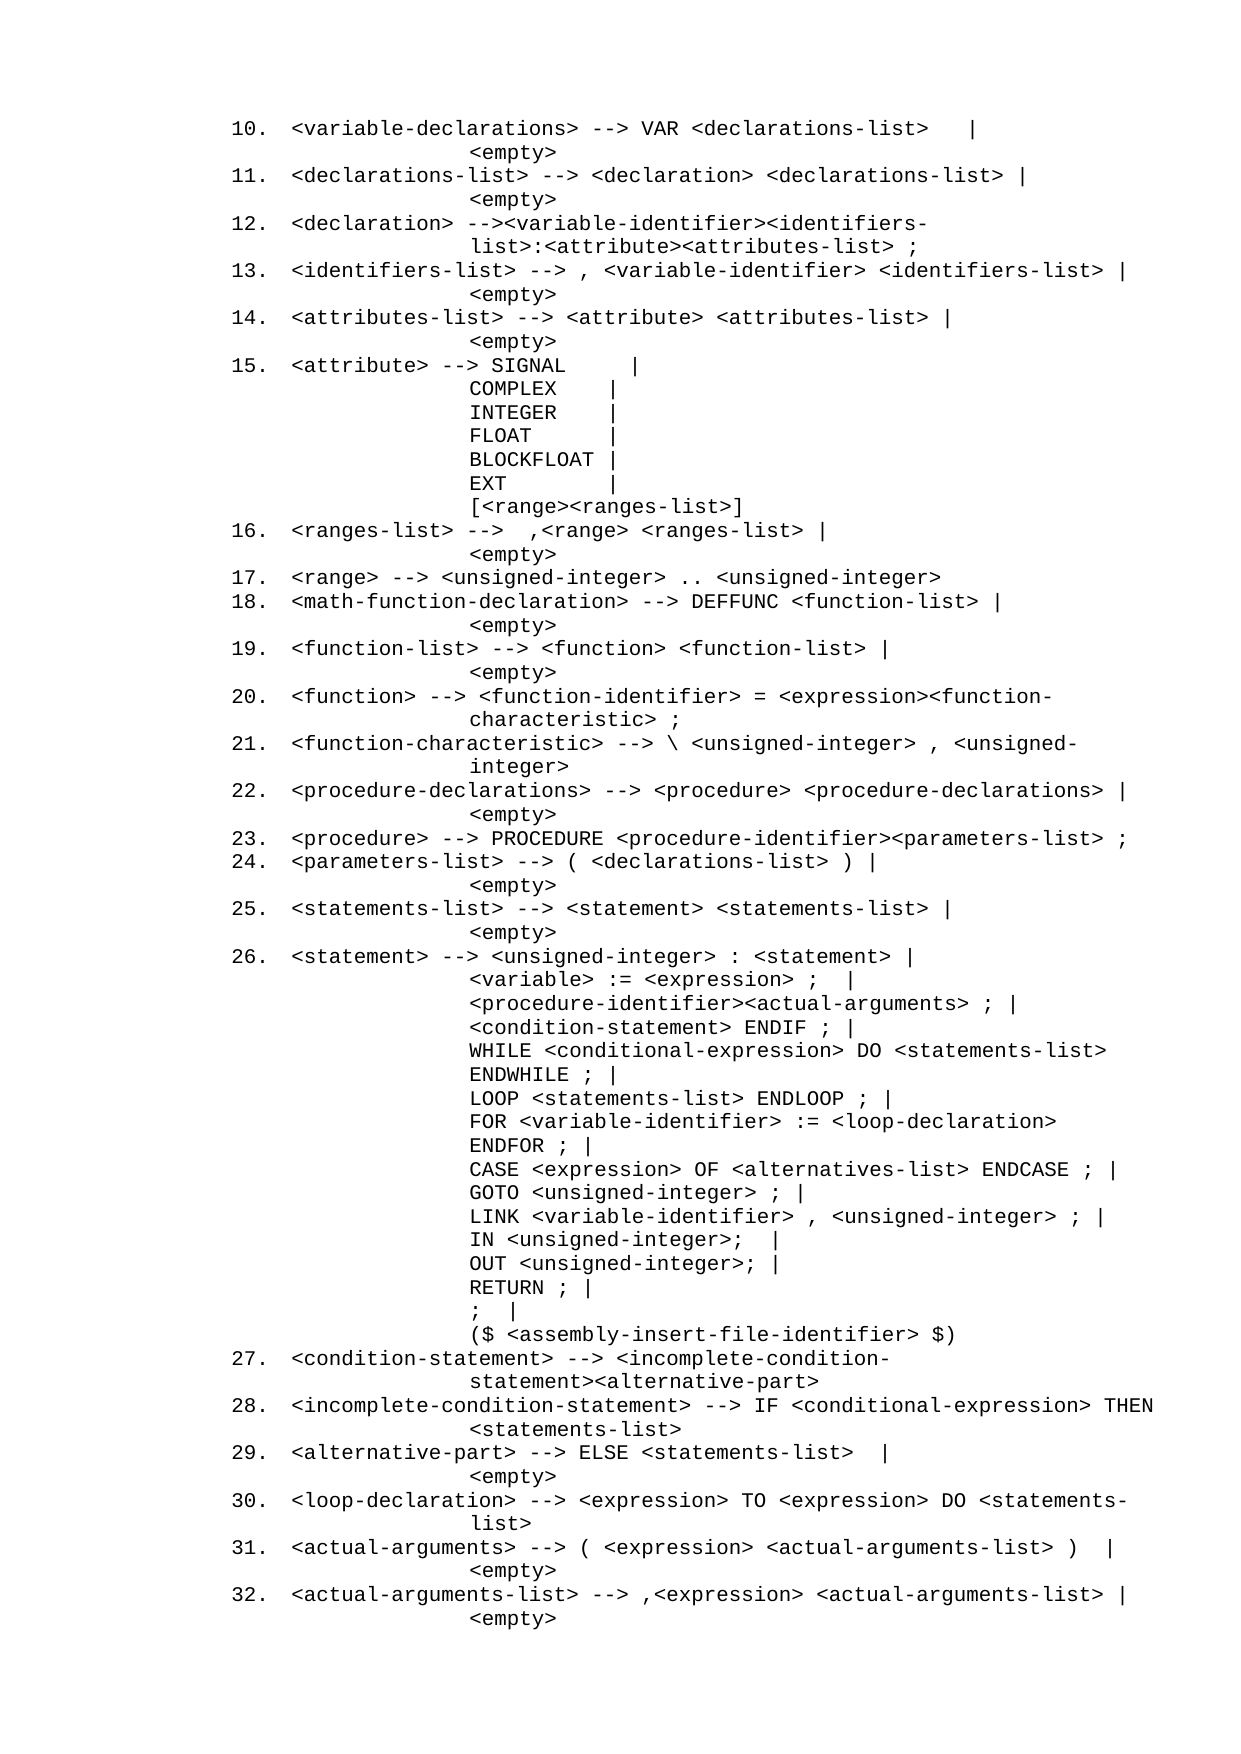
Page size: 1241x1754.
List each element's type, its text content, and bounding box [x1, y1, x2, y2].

list <incomplete-condition-statement> --> IF <conditional-expression> THEN <statements-list> [231, 1395, 1162, 1442]
list <function-list> --> <function> <function-list> | <empty> [231, 638, 1162, 686]
list <actual-arguments-list> --> ,<expression> <actual-arguments-list> | <empty> [231, 1584, 1162, 1631]
list <math-function-declaration> --> DEFFUNC <function-list> | <empty> [231, 591, 1162, 638]
list <variable-declarations> --> VAR <declarations-list> | <empty> [231, 118, 1162, 165]
list <attributes-list> --> <attribute> <attributes-list> | <empty> [231, 307, 1162, 354]
list <range> --> <unsigned-integer> .. <unsigned-integer> [231, 567, 1162, 591]
list <alternative-part> --> ELSE <statements-list> | <empty> [231, 1442, 1162, 1489]
list <declaration> --><variable-identifier><identifiers-list>:<attribute><attributes-list> ; [231, 213, 1162, 260]
list <ranges-list> --> ,<range> <ranges-list> | <empty> [231, 520, 1162, 567]
list <function> --> <function-identifier> = <expression><function-characteristic> ; [231, 686, 1162, 733]
list <actual-arguments> --> ( <expression> <actual-arguments-list> ) | <empty> [231, 1537, 1162, 1584]
list <statement> --> <unsigned-integer> : <statement> | <variable> := <expression> ; | <procedure-identifier><actual-arguments> ; | <condition-statement> ENDIF ; | WHILE <conditional-expression> DO <statements-list> ENDWHILE ; | LOOP <statements-list> ENDLOOP ; | FOR <variable-identifier> := <loop-declaration> ENDFOR ; | CASE <expression> OF <alternatives-list> ENDCASE ; | GOTO <unsigned-integer> ; | LINK <variable-identifier> , <unsigned-integer> ; | IN <unsigned-integer>; | OUT <unsigned-integer>; | RETURN ; | ; | ($ <assembly-insert-file-identifier> $) [231, 946, 1162, 1348]
list <loop-declaration> --> <expression> TO <expression> DO <statements-list> [231, 1489, 1162, 1537]
list <condition-statement> --> <incomplete-condition-statement><alternative-part> [231, 1348, 1162, 1395]
list <parameters-list> --> ( <declarations-list> ) | <empty> [231, 851, 1162, 898]
list <function-characteristic> --> \ <unsigned-integer> , <unsigned-integer> [231, 733, 1162, 780]
list <declarations-list> --> <declaration> <declarations-list> | <empty> [231, 165, 1162, 213]
list <procedure-declarations> --> <procedure> <procedure-declarations> | <empty> [231, 780, 1162, 827]
list <attribute> --> SIGNAL | COMPLEX | INTEGER | FLOAT | BLOCKFLOAT | EXT | [<range><ranges-list>] [231, 354, 1162, 520]
list <procedure> --> PROCEDURE <procedure-identifier><parameters-list> ; [231, 827, 1162, 851]
list <statements-list> --> <statement> <statements-list> | <empty> [231, 898, 1162, 946]
list <identifiers-list> --> , <variable-identifier> <identifiers-list> | <empty> [231, 260, 1162, 307]
